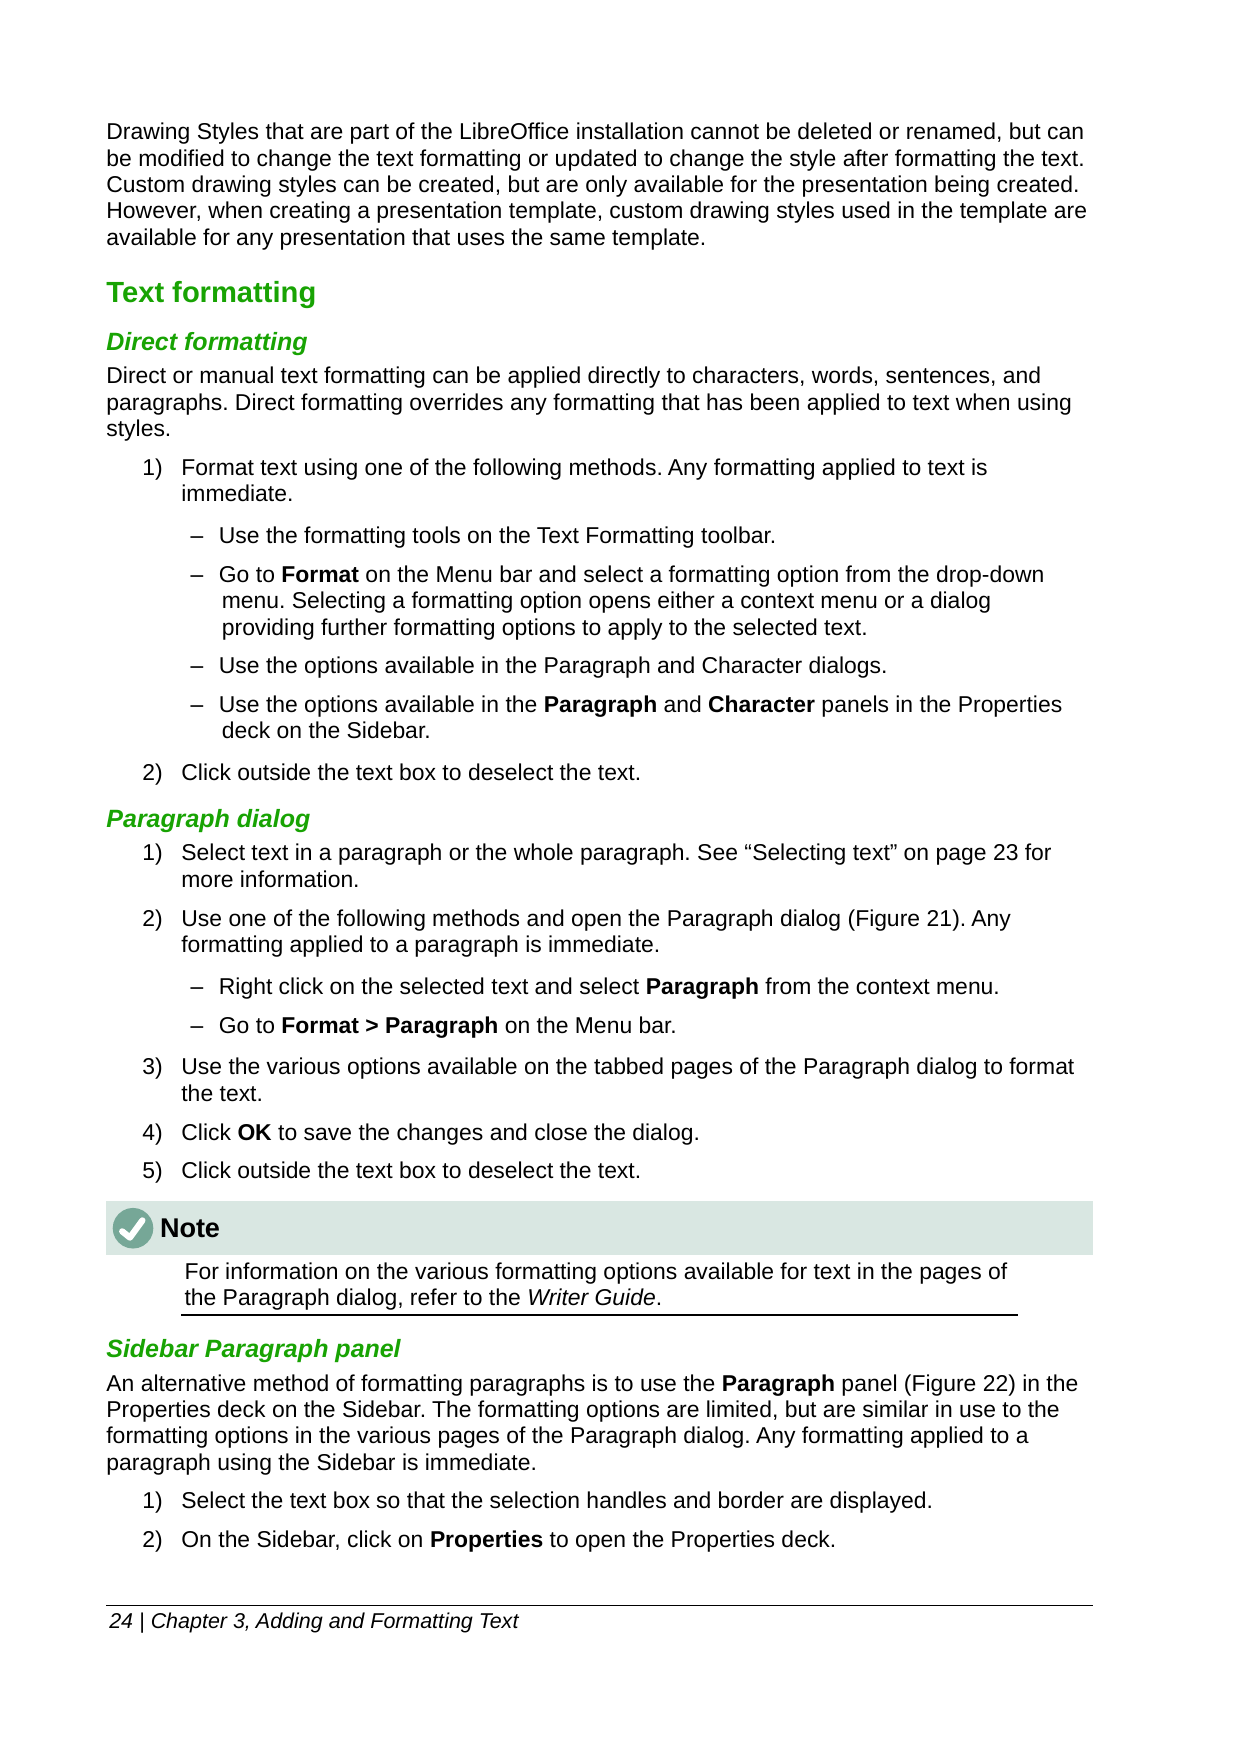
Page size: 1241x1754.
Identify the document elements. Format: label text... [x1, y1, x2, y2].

list Go to Format > Paragraph on the Menu bar. [187, 1009, 1093, 1041]
text Direct or manual text formatting can be applied directly to characters, words, sentences, and paragraphs. Direct formatting overrides any formatting that has been applied to text when using styles. [106, 362, 1093, 441]
list Click outside the text box to deselect the text. [162, 1157, 1093, 1184]
subtitle Note [106, 1201, 1093, 1255]
text For information on the various formatting options available for text in the pages of the Paragraph dialog, refer to the Writer Guide. [181, 1255, 1018, 1314]
list Use the options available in the Paragraph and Character panels in the Properties deck on the Sidebar. [187, 688, 1093, 747]
subtitle Text formatting [106, 275, 1093, 308]
list Use one of the following methods and open the Paragraph dialog (Figure 21). Any formatting applied to a paragraph is immediate. [162, 904, 1093, 957]
subtitle Sidebar Paragraph panel [106, 1334, 1093, 1363]
subtitle Direct formatting [106, 327, 1093, 356]
list Select text in a paragraph or the whole paragraph. See “Selecting text” on page 23 for more information. [162, 839, 1093, 892]
list Click outside the text box to deselect the text. [162, 759, 1093, 786]
list On the Sidebar, click on Properties to open the Properties deck. [162, 1526, 1093, 1553]
list Click OK to save the changes and close the dialog. [162, 1118, 1093, 1145]
list Go to Format on the Menu bar and select a formatting option from the drop-down menu. Selecting a formatting option opens either a context menu or a dialog providing further formatting options to apply to the selected text. [187, 558, 1093, 640]
list Use the formatting tools on the Text Formatting toolbar. [187, 519, 1093, 548]
text An alternative method of formatting paragraphs is to use the Paragraph panel (Figure 22) in the Properties deck on the Sidebar. The formatting options are limited, but are similar in use to the formatting options in the various pages of the Paragraph dialog. Any formatting applied to a paragraph using the Sidebar is immediate. [106, 1369, 1093, 1475]
subtitle Paragraph dialog [106, 804, 1093, 833]
list Format text using one of the following methods. Any formatting applied to text is immediate. [162, 454, 1093, 506]
list Use the options available in the Paragraph and Character dialogs. [187, 649, 1093, 679]
list Right click on the selected text and select Paragraph from the context menu. [187, 970, 1093, 999]
list Select the text box so that the selection handles and border are displayed. [162, 1487, 1093, 1514]
list Use the various options available on the tabbed pages of the Paragraph dialog to format the text. [162, 1053, 1093, 1106]
text Drawing Styles that are part of the LibreOffice installation cannot be deleted or renamed, but can be modified to change the text formatting or updated to change the style after formatting the text. Custom drawing styles can be created, but are only available for the presentation being created. However, when creating a presentation template, custom drawing styles used in the template are available for any presentation that uses the same template. [106, 118, 1093, 250]
